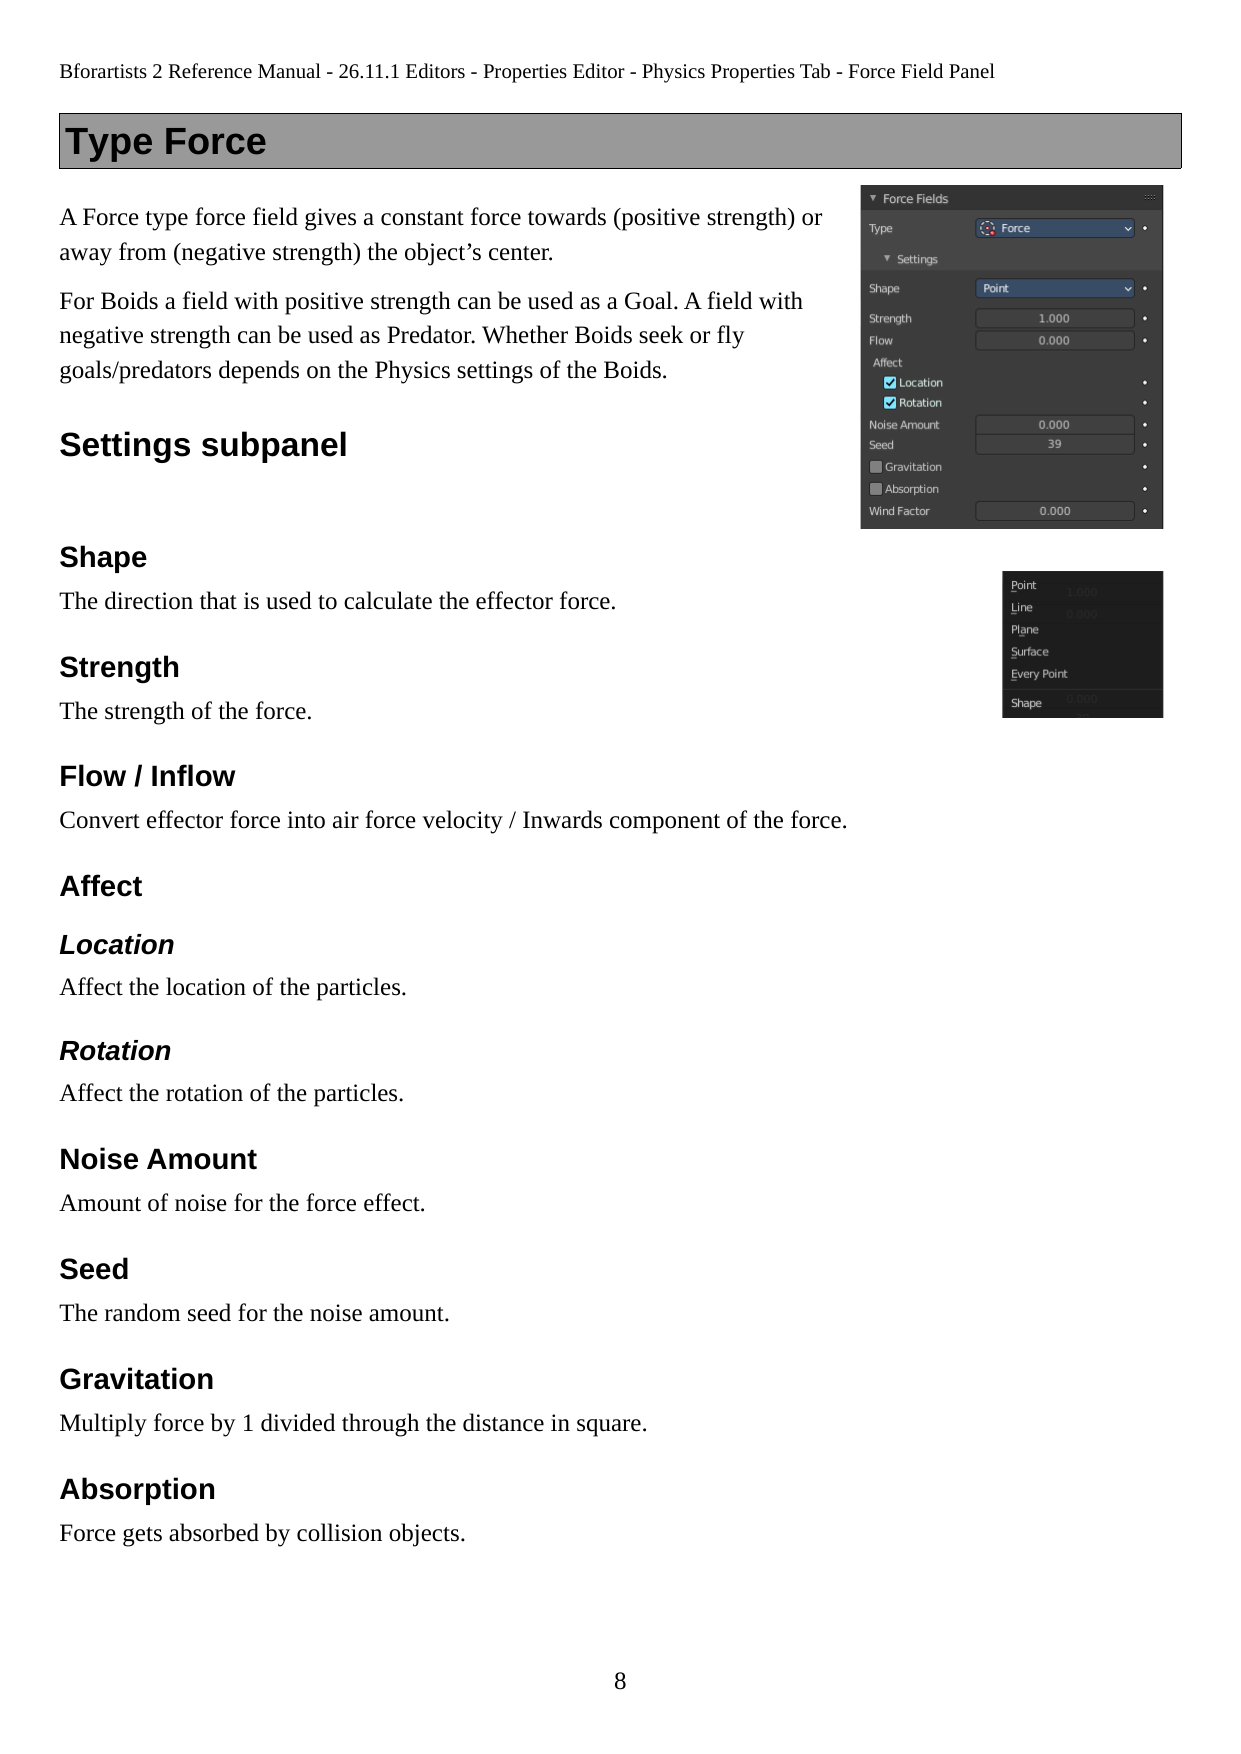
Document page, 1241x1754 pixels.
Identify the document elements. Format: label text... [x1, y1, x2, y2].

text A Force type force field gives a constant force towards (positive strength) or away from (negative strength) the object’s center. [59, 202, 860, 266]
subtitle Seed [59, 1252, 1181, 1286]
picture [860, 185, 1164, 529]
text The direction that is used to calculate the effector force. [59, 586, 1002, 614]
subtitle [1164, 425, 1181, 463]
subtitle Gravitation [59, 1362, 1181, 1396]
subtitle Settings subpanel [59, 425, 860, 463]
subtitle Strength [59, 649, 1002, 683]
text Affect the location of the particles. [59, 972, 1181, 1001]
subtitle Noise Amount [59, 1142, 1181, 1176]
table_header Type Force [60, 114, 1181, 168]
subtitle [1164, 649, 1181, 683]
text Multiply force by 1 divided through the distance in square. [59, 1408, 1181, 1437]
text Force gets absorbed by collision objects. [59, 1518, 1181, 1547]
picture [1002, 571, 1164, 718]
subtitle Absorption [59, 1472, 1181, 1505]
subtitle Flow / Inflow [59, 759, 1181, 793]
subtitle Rotation [59, 1034, 1181, 1066]
subtitle Shape [59, 539, 1181, 573]
text Amount of noise for the force effect. [59, 1188, 1181, 1217]
text Affect the rotation of the particles. [59, 1078, 1181, 1107]
text For Boids a field with positive strength can be used as a Goal. A field with negative strength can be used as Predator. Whether Boids seek or fly goals/predators depends on the Physics settings of the Boids. [59, 286, 860, 384]
text Convert effector force into air force velocity / Inwards component of the force. [59, 806, 1181, 834]
text The random seed for the noise amount. [59, 1298, 1181, 1327]
subtitle Affect [59, 869, 1181, 903]
subtitle Location [59, 928, 1181, 960]
text The strength of the force. [59, 696, 1181, 724]
